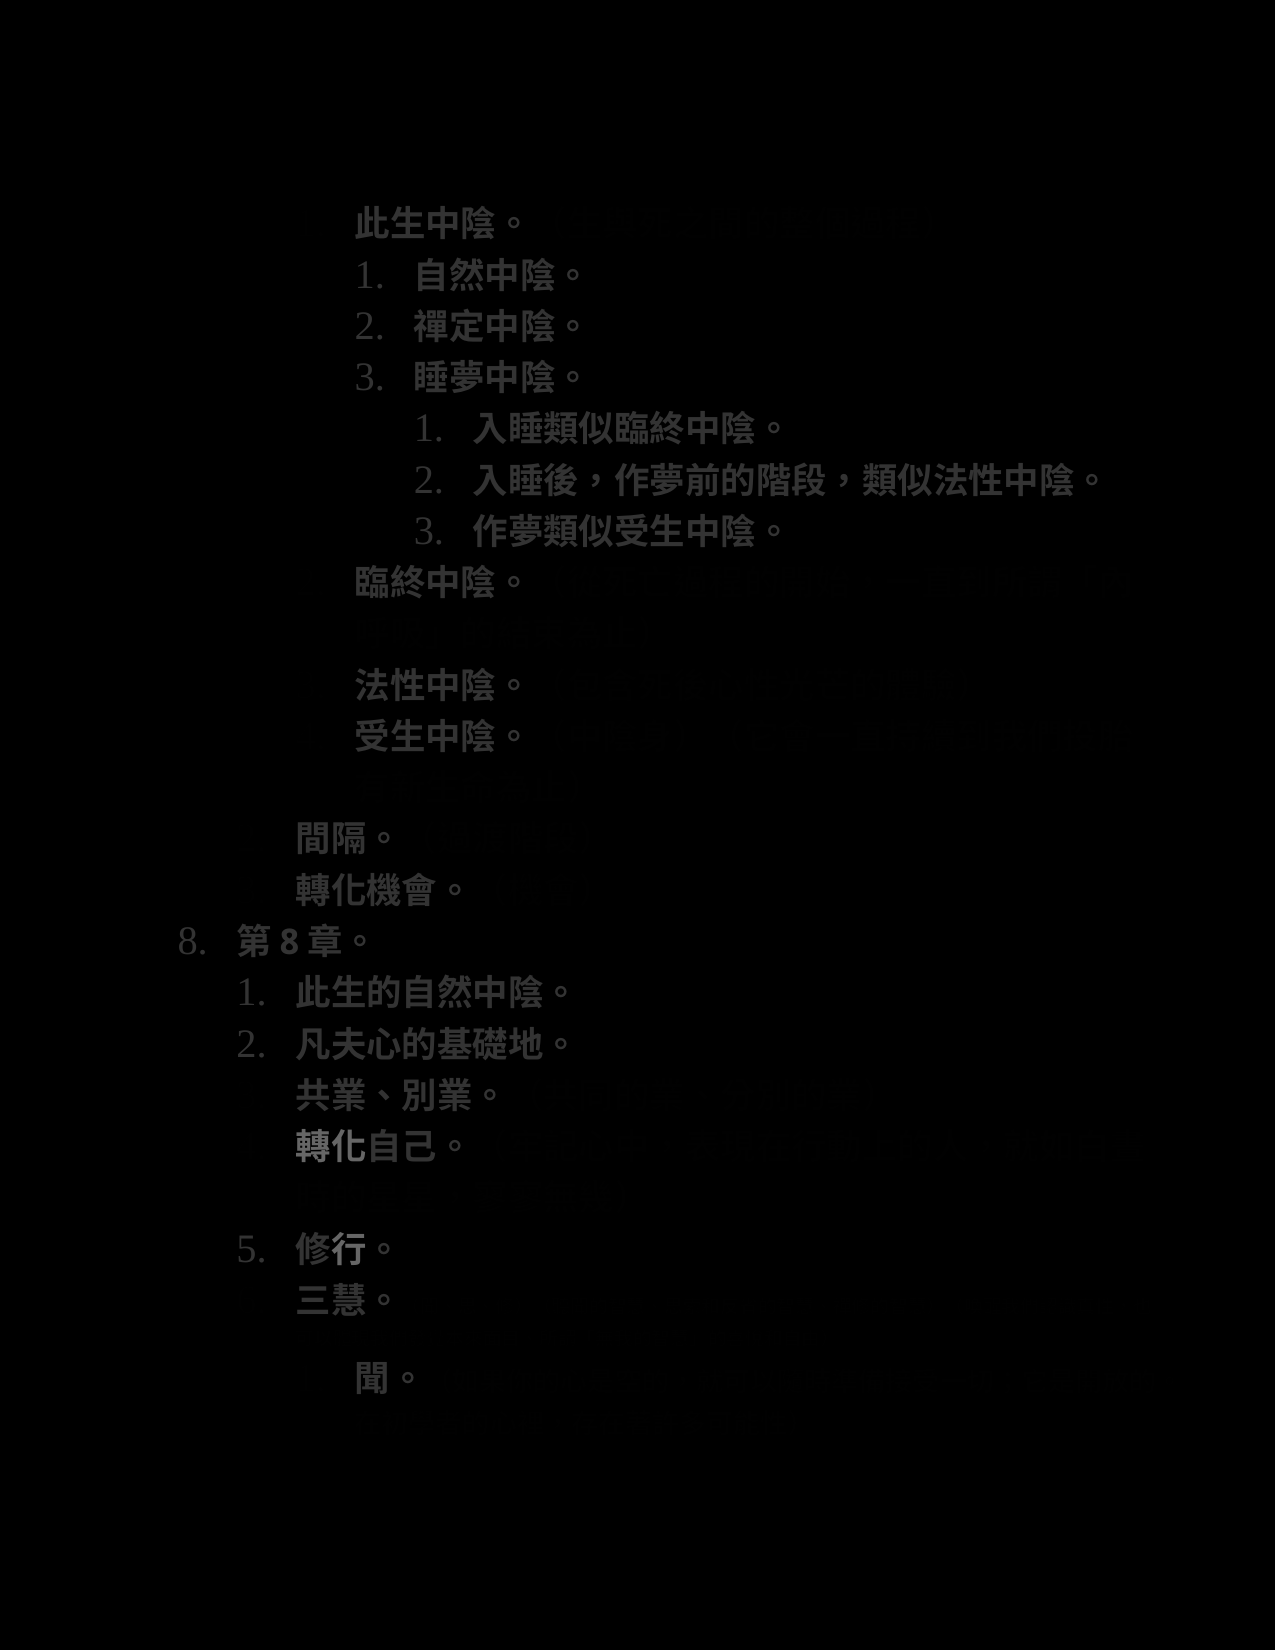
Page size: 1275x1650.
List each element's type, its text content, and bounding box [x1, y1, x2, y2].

list 第8章。 [177, 913, 1157, 965]
list 入睡後，作夢前的階段，類似法性中陰。 [413, 452, 1157, 503]
list 間隔。（過渡階段） [236, 811, 1157, 862]
list 睡夢中陰。 [354, 349, 1157, 401]
list 此生中陰。（生與死之間的整個過程） [295, 196, 1157, 247]
list 三慧。（聞、思、修）（聽聞的智慧、思索和反省的智慧、禪修的智慧）（喚醒我們認識真性，也可以體現我們發覺本來面目、所謂「無我的智慧」的喜悅和自由） [236, 1272, 1157, 1351]
list 轉化機會。（機會） [236, 862, 1157, 913]
list 聞。（如果你的心是空的，就可以隨時準備接受一切；它是開放的。在初學者的心裡，存在著許多可能性） [295, 1351, 1157, 1441]
list 自然中陰。 [354, 247, 1157, 298]
list 受生中陰。（中陰身）（它會一直持續到我們投胎有新生命為止） [295, 708, 1157, 811]
list 共業、別業。（共同的業、分別的業） [236, 1067, 1157, 1118]
list 臨終中陰。（從死亡過程的開始，一直到所謂「內呼吸」的結束為止） [295, 554, 1157, 657]
list 作夢類似受生中陰。 [413, 503, 1157, 554]
list 此生的自然中陰。 [236, 965, 1157, 1016]
list 轉化自己。（牢記心中，表現在行動上的人，就如白晝時的星星，寥寥無幾） [236, 1118, 1157, 1221]
list 凡夫心的基礎地。 [236, 1016, 1157, 1067]
list 法性中陰。（包含死後心性光芒的體驗） [295, 657, 1157, 708]
list 修行。 [236, 1221, 1157, 1272]
list 禪定中陰。 [354, 298, 1157, 349]
list 入睡類似臨終中陰。 [413, 401, 1157, 452]
